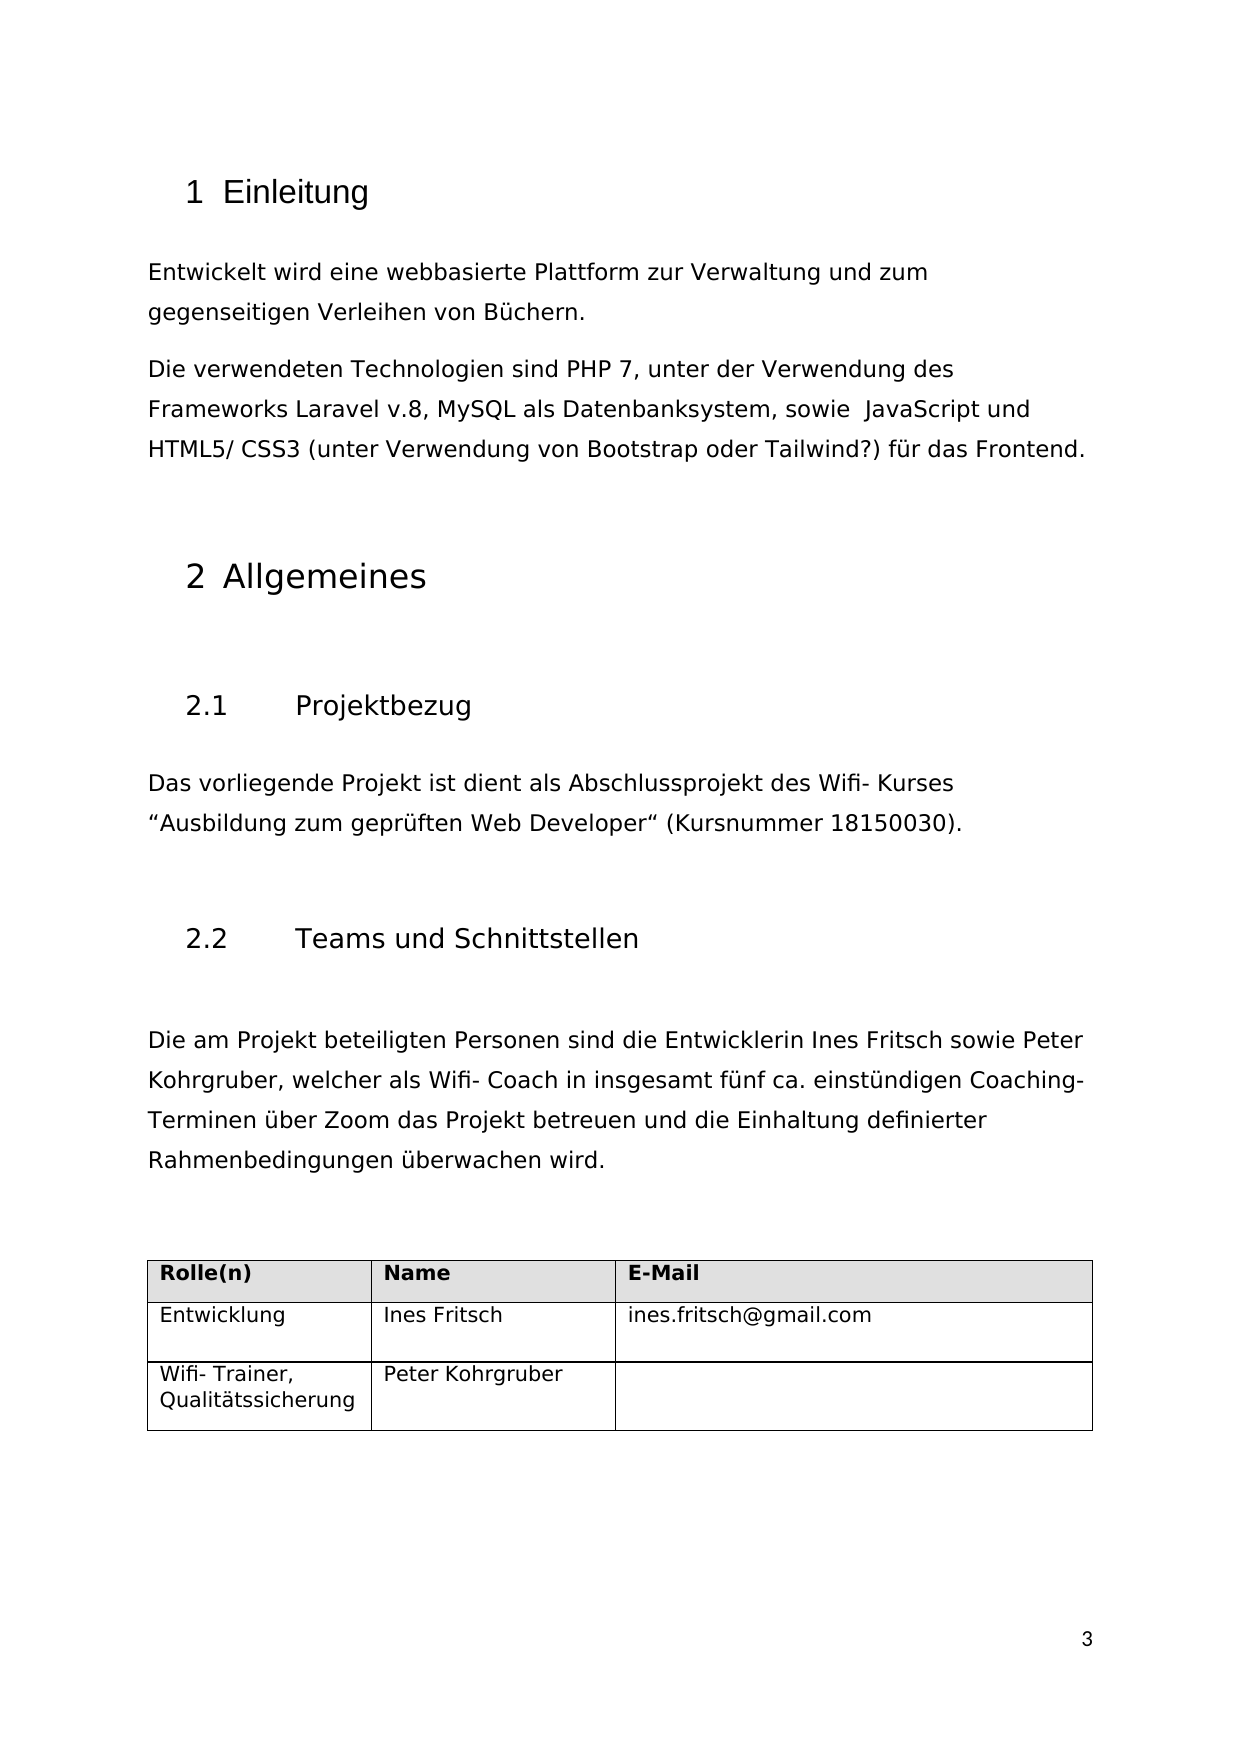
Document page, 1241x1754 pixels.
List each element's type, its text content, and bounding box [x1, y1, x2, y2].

table_cell Peter Kohrgruber [372, 1363, 615, 1429]
table_cell ines.fritsch@gmail.com [616, 1303, 1092, 1361]
text Entwickelt wird eine webbasierte Plattform zur Verwaltung und zum gegenseitigen Verleihen von Büchern. [148, 259, 1093, 326]
table_cell Wifi- Trainer, Qualitätssicherung [148, 1363, 371, 1429]
subtitle Projektbezug [185, 690, 1093, 722]
table_header Rolle(n) [148, 1261, 371, 1302]
text Die verwendeten Technologien sind PHP 7, unter der Verwendung des Frameworks Laravel v.8, MySQL als Datenbanksystem, sowie JavaScript und HTML5/ CSS3 (unter Verwendung von Bootstrap oder Tailwind?) für das Frontend. [148, 356, 1093, 462]
table_cell Entwicklung [148, 1303, 371, 1361]
text Das vorliegende Projekt ist dient als Abschlussprojekt des Wifi- Kurses “Ausbildung zum geprüften Web Developer“ (Kursnummer 18150030). [148, 770, 1093, 836]
table_cell Ines Fritsch [372, 1303, 615, 1361]
subtitle Einleitung [185, 173, 1093, 211]
table_cell [616, 1363, 1092, 1429]
subtitle Allgemeines [185, 557, 1093, 596]
table_header E-Mail [616, 1261, 1092, 1302]
text Die am Projekt beteiligten Personen sind die Entwicklerin Ines Fritsch sowie Peter Kohrgruber, welcher als Wifi- Coach in insgesamt fünf ca. einstündigen Coaching- Terminen über Zoom das Projekt betreuen und die Einhaltung definierter Rahmenbedingungen überwachen wird. [148, 1027, 1093, 1174]
subtitle Teams und Schnittstellen [185, 923, 1093, 954]
table_header Name [372, 1261, 615, 1302]
